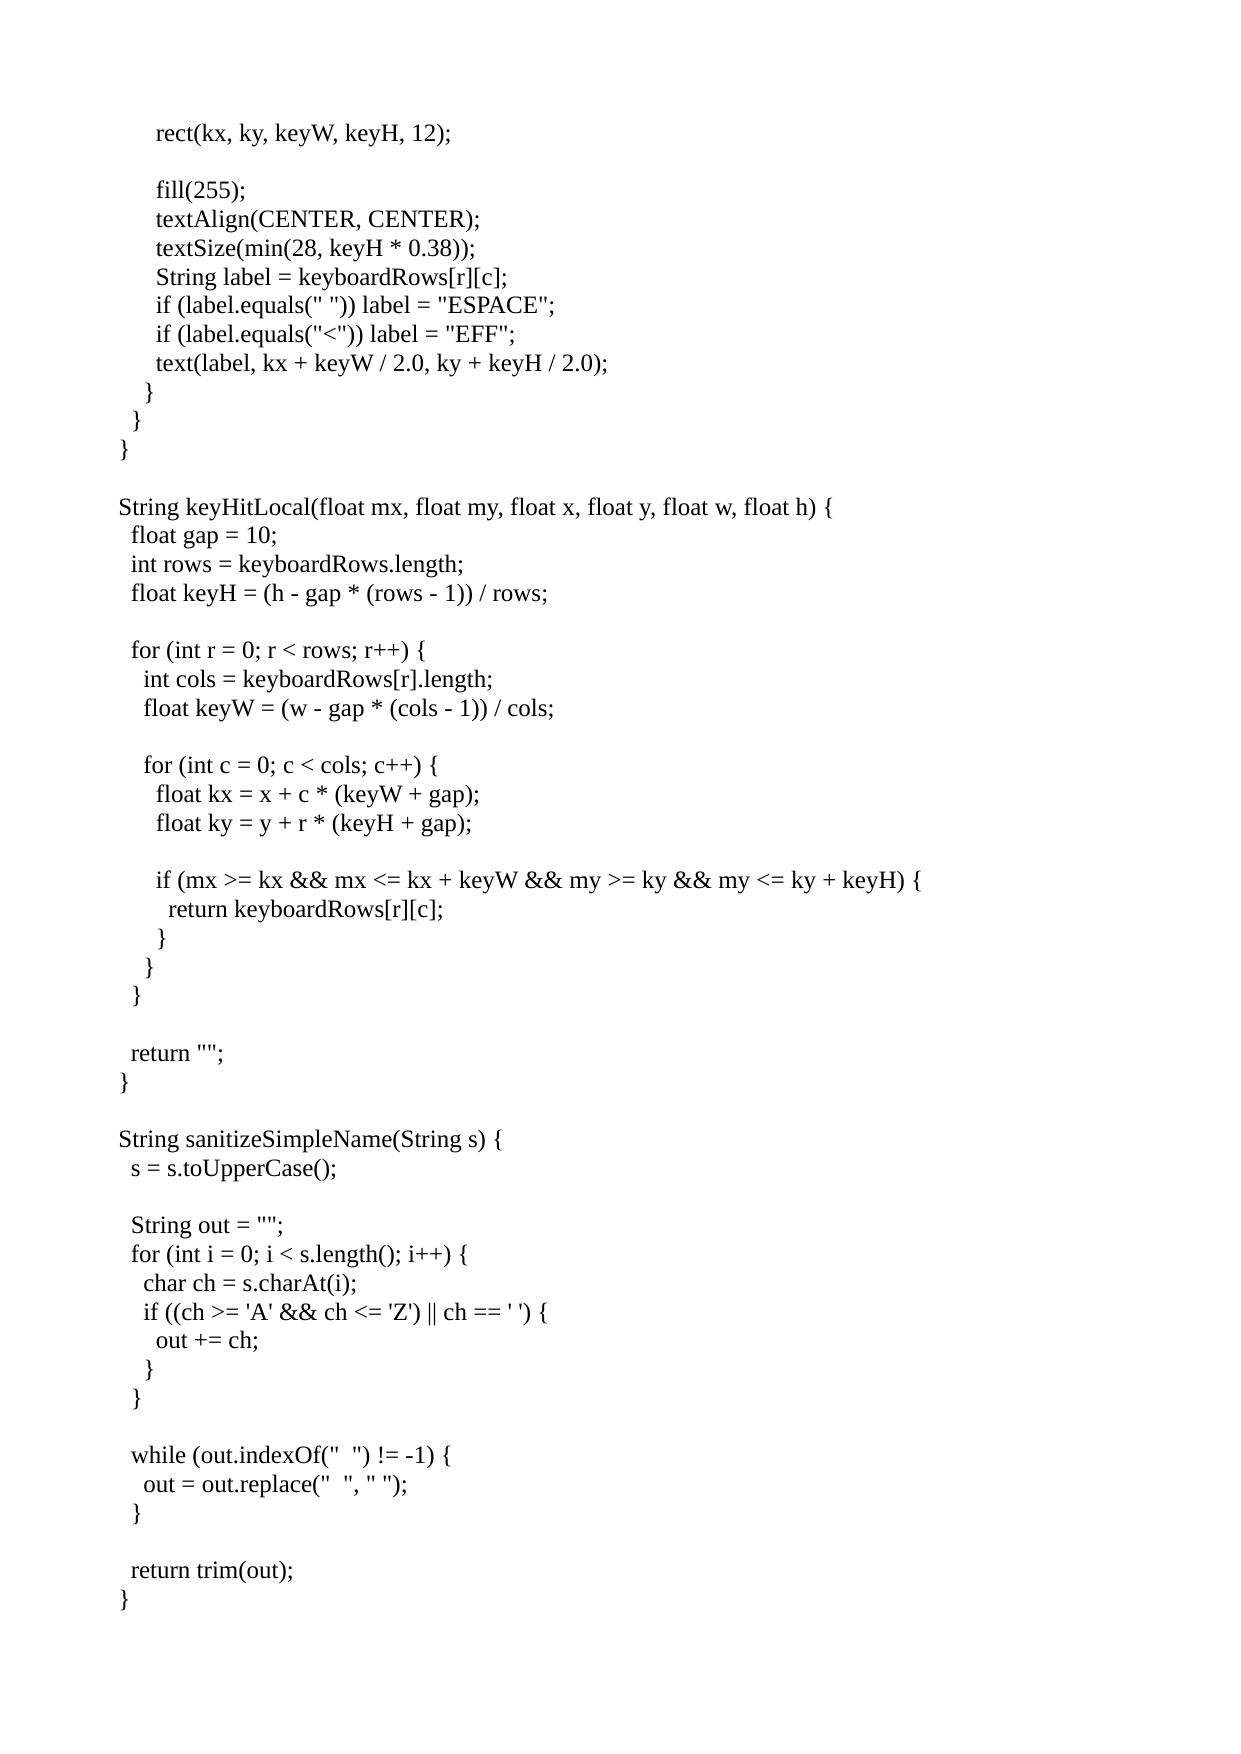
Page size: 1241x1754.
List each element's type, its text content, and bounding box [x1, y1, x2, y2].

text textSize(min(28, keyH * 0.38)); [118, 233, 1122, 262]
text } [118, 1584, 1122, 1613]
text int rows = keyboardRows.length; [118, 549, 1122, 578]
text float keyH = (h - gap * (rows - 1)) / rows; [118, 578, 1122, 607]
text } [118, 377, 1122, 406]
text if ((ch >= 'A' && ch <= 'Z') || ch == ' ') { [118, 1297, 1122, 1326]
text textAlign(CENTER, CENTER); [118, 204, 1122, 233]
text String sanitizeSimpleName(String s) { [118, 1124, 1122, 1153]
text out += ch; [118, 1326, 1122, 1354]
text int cols = keyboardRows[r].length; [118, 664, 1122, 693]
text } [118, 1383, 1122, 1412]
text char ch = s.charAt(i); [118, 1268, 1122, 1297]
text text(label, kx + keyW / 2.0, ky + keyH / 2.0); [118, 348, 1122, 377]
text while (out.indexOf(" ") != -1) { [118, 1441, 1122, 1469]
text out = out.replace(" ", " "); [118, 1469, 1122, 1498]
text if (mx >= kx && mx <= kx + keyW && my >= ky && my <= ky + keyH) { [118, 866, 1122, 894]
text fill(255); [118, 176, 1122, 204]
text for (int r = 0; r < rows; r++) { [118, 636, 1122, 664]
text } [118, 1067, 1122, 1096]
text } [118, 1498, 1122, 1527]
text return keyboardRows[r][c]; [118, 894, 1122, 923]
text s = s.toUpperCase(); [118, 1153, 1122, 1182]
text } [118, 406, 1122, 434]
text if (label.equals("<")) label = "EFF"; [118, 319, 1122, 348]
text String out = ""; [118, 1211, 1122, 1239]
text } [118, 981, 1122, 1009]
text String keyHitLocal(float mx, float my, float x, float y, float w, float h) { [118, 492, 1122, 521]
text float ky = y + r * (keyH + gap); [118, 808, 1122, 837]
text float keyW = (w - gap * (cols - 1)) / cols; [118, 693, 1122, 722]
text } [118, 952, 1122, 981]
text return trim(out); [118, 1556, 1122, 1584]
text } [118, 434, 1122, 463]
text } [118, 1354, 1122, 1383]
text for (int i = 0; i < s.length(); i++) { [118, 1239, 1122, 1268]
text if (label.equals(" ")) label = "ESPACE"; [118, 291, 1122, 319]
text String label = keyboardRows[r][c]; [118, 262, 1122, 291]
text float kx = x + c * (keyW + gap); [118, 779, 1122, 808]
text return ""; [118, 1038, 1122, 1067]
text for (int c = 0; c < cols; c++) { [118, 751, 1122, 779]
text rect(kx, ky, keyW, keyH, 12); [118, 118, 1122, 147]
text float gap = 10; [118, 521, 1122, 549]
text } [118, 923, 1122, 952]
